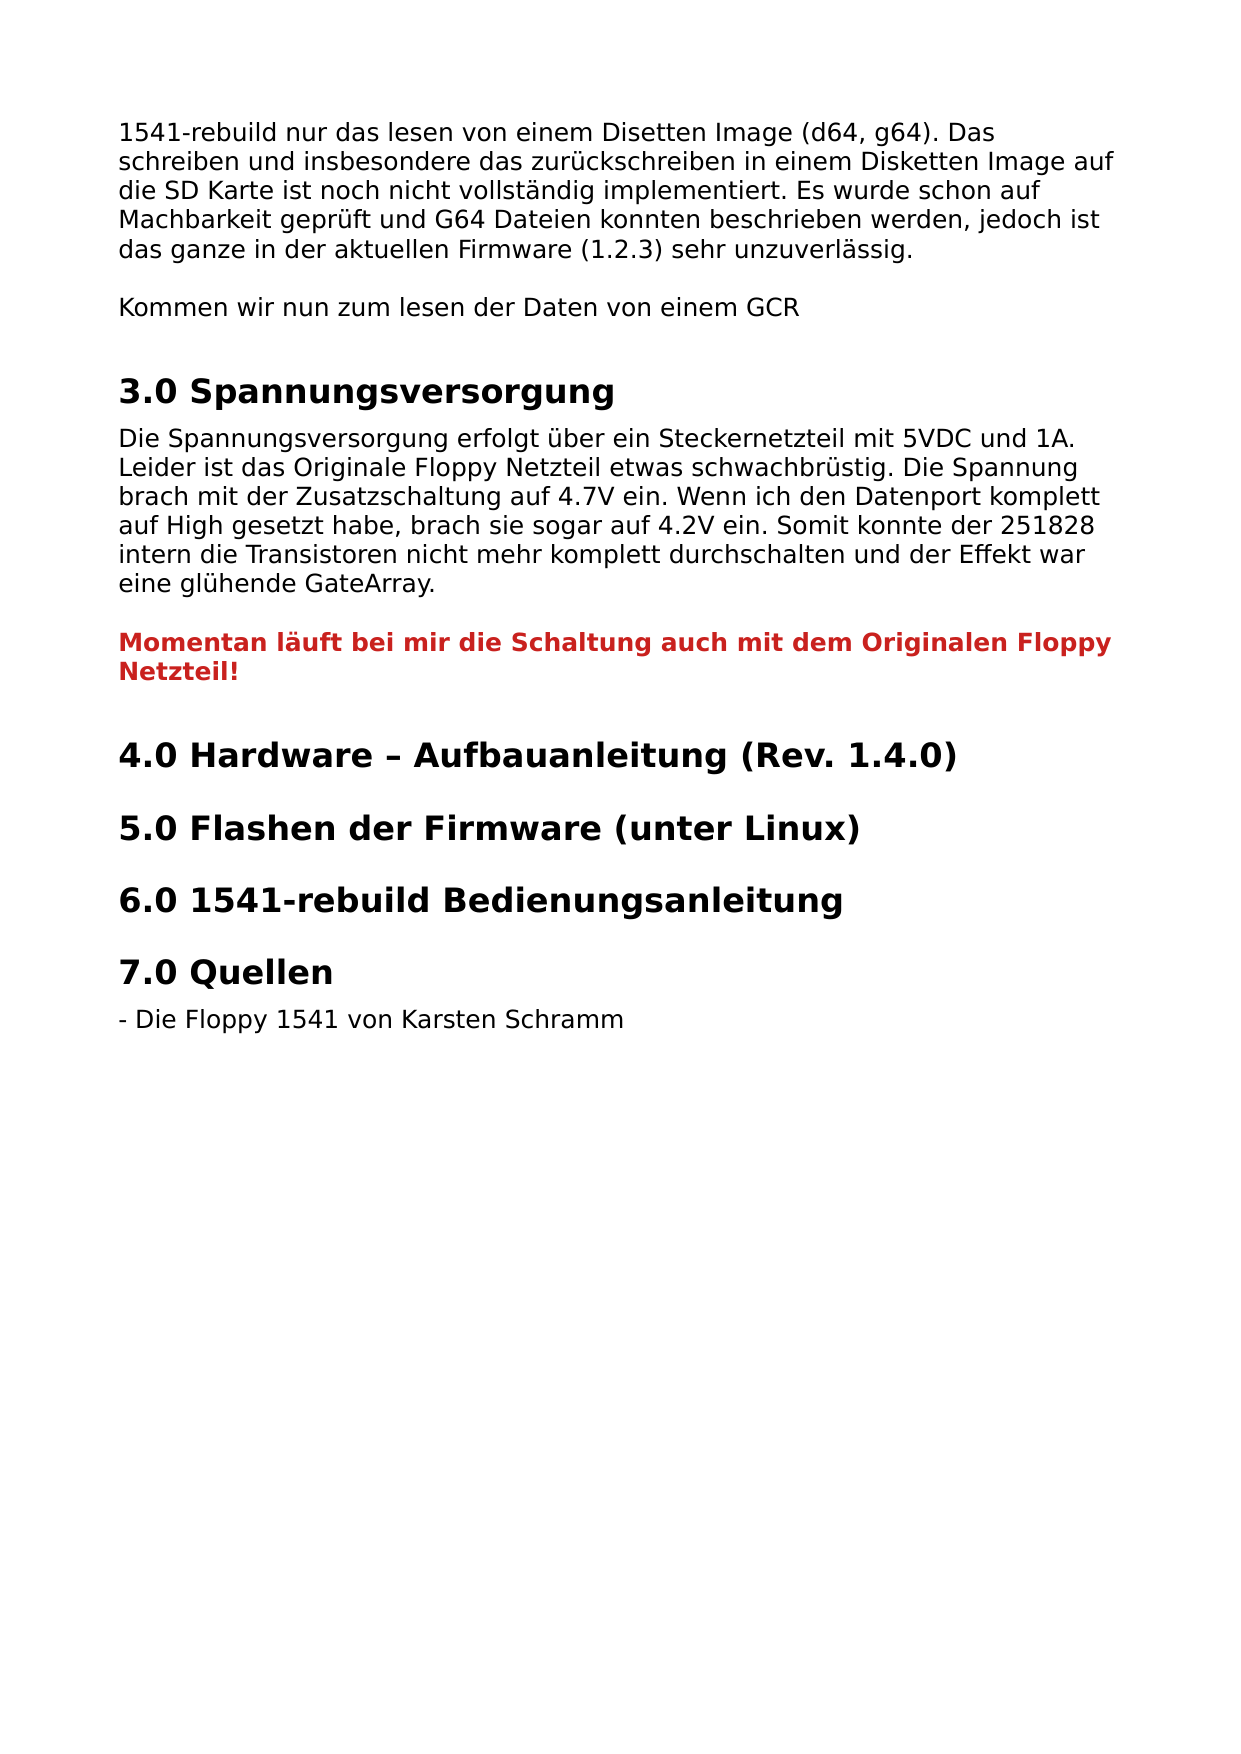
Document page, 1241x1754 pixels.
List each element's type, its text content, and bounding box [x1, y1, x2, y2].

subtitle 7.0 Quellen [118, 953, 1122, 993]
text Kommen wir nun zum lesen der Daten von einem GCR [118, 264, 1122, 322]
text Die Spannungsversorgung erfolgt über ein Steckernetzteil mit 5VDC und 1A. Leider ist das Originale Floppy Netzteil etwas schwachbrüstig. Die Spannung brach mit der Zusatzschaltung auf 4.7V ein. Wenn ich den Datenport komplett auf High gesetzt habe, brach sie sogar auf 4.2V ein. Somit konnte der 251828 intern die Transistoren nicht mehr komplett durchschalten und der Effekt war eine glühende GateArray. [118, 424, 1122, 599]
subtitle 3.0 Spannungsversorgung [118, 372, 1122, 411]
subtitle 5.0 Flashen der Firmware (unter Linux) [118, 809, 1122, 848]
text - Die Floppy 1541 von Karsten Schramm [118, 1005, 1122, 1034]
text Momentan läuft bei mir die Schaltung auch mit dem Originalen Floppy Netzteil! [118, 628, 1122, 686]
subtitle 6.0 1541-rebuild Bedienungsanleitung [118, 881, 1122, 920]
text 1541-rebuild nur das lesen von einem Disetten Image (d64, g64). Das schreiben und insbesondere das zurückschreiben in einem Disketten Image auf die SD Karte ist noch nicht vollständig implementiert. Es wurde schon auf Machbarkeit geprüft und G64 Dateien konnten beschrieben werden, jedoch ist das ganze in der aktuellen Firmware (1.2.3) sehr unzuverlässig. [118, 118, 1122, 264]
subtitle 4.0 Hardware – Aufbauanleitung (Rev. 1.4.0) [118, 736, 1122, 775]
